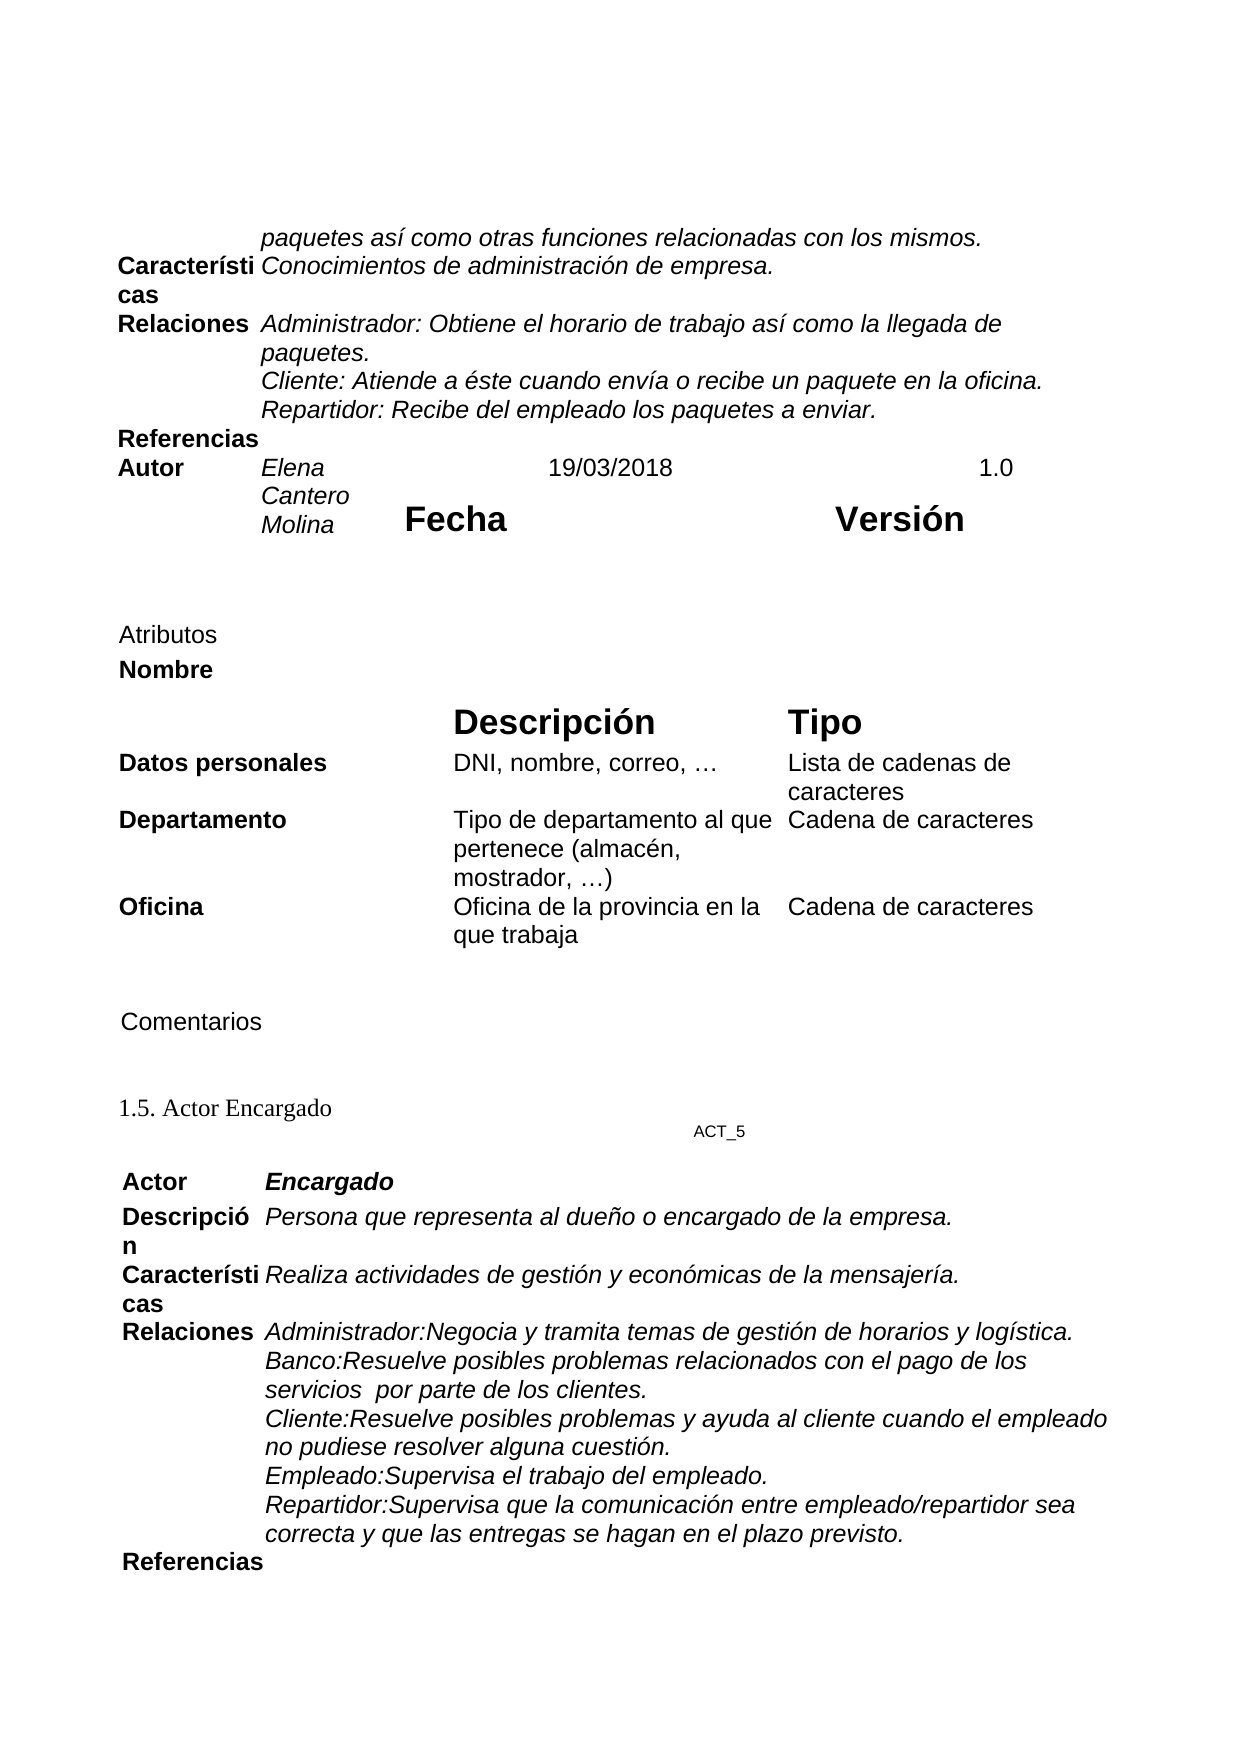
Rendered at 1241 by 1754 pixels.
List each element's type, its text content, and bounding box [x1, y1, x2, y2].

table_cell Persona que representa al dueño o encargado de la empresa. [265, 1203, 1122, 1260]
table_cell Relaciones [117, 309, 261, 424]
table_cell Referencias [122, 1548, 265, 1576]
table_cell Descripción [117, 223, 261, 251]
table_cell Lista de cadenas de caracteres [788, 748, 1122, 805]
table_cell Cadena de caracteres [788, 805, 1122, 892]
table_cell Versión [835, 453, 978, 545]
table_cell Datos personales [119, 748, 453, 805]
text 1.5. Actor Encargado [118, 1093, 1122, 1122]
table_header Atributos [119, 574, 1122, 655]
table_cell Elena Cantero Molina [261, 453, 404, 545]
table_cell Administrador: Obtiene el horario de trabajo así como la llegada de paquetes. Cliente: Atiende a éste cuando envía o recibe un paquete en la oficina. Repartidor: Recibe del empleado los paquetes a enviar. [261, 309, 1122, 424]
table_cell Tipo [788, 655, 1122, 748]
table_cell Características [122, 1260, 265, 1317]
table_cell Características [117, 251, 261, 309]
table_cell [265, 1548, 1122, 1576]
table_cell Nombre [119, 655, 453, 748]
table_cell DNI, nombre, correo, … [453, 748, 788, 805]
table_cell Autor [117, 453, 261, 545]
table_cell Descripción [122, 1203, 265, 1260]
table_cell 1.0 [979, 453, 1122, 545]
table_cell Persona que realiza el trabajo de atención al cliente y controla el almacén de paquetes así como otras funciones relacionadas con los mismos. [261, 223, 1122, 251]
table_cell Descripción [453, 655, 788, 748]
table_header Comentarios [120, 1007, 1122, 1035]
table_cell [261, 424, 1122, 453]
table_cell 19/03/2018 [548, 453, 835, 545]
table_cell Relaciones [122, 1318, 265, 1547]
table_cell Cadena de caracteres [788, 892, 1122, 949]
table_cell Realiza actividades de gestión y económicas de la mensajería. [265, 1260, 1122, 1317]
table_cell [119, 949, 1122, 978]
table_header Actor [122, 1122, 265, 1202]
table_header ACT_5 [693, 1122, 1122, 1202]
table_cell Tipo de departamento al que pertenece (almacén, mostrador, …) [453, 805, 788, 892]
table_cell Departamento [119, 805, 453, 892]
table_cell [120, 1035, 1122, 1064]
table_header Encargado [265, 1122, 693, 1202]
table_cell Fecha [404, 453, 548, 545]
table_cell Administrador:Negocia y tramita temas de gestión de horarios y logística. Banco:Resuelve posibles problemas relacionados con el pago de los servicios por parte de los clientes. Cliente:Resuelve posibles problemas y ayuda al cliente cuando el empleado no pudiese resolver alguna cuestión. Empleado:Supervisa el trabajo del empleado. Repartidor:Supervisa que la comunicación entre empleado/repartidor sea correcta y que las entregas se hagan en el plazo previsto. [265, 1318, 1122, 1547]
table_cell Oficina [119, 892, 453, 949]
table_cell Referencias [117, 424, 261, 453]
table_cell Oficina de la provincia en la que trabaja [453, 892, 788, 949]
table_cell Conocimientos de administración de empresa. [261, 251, 1122, 309]
